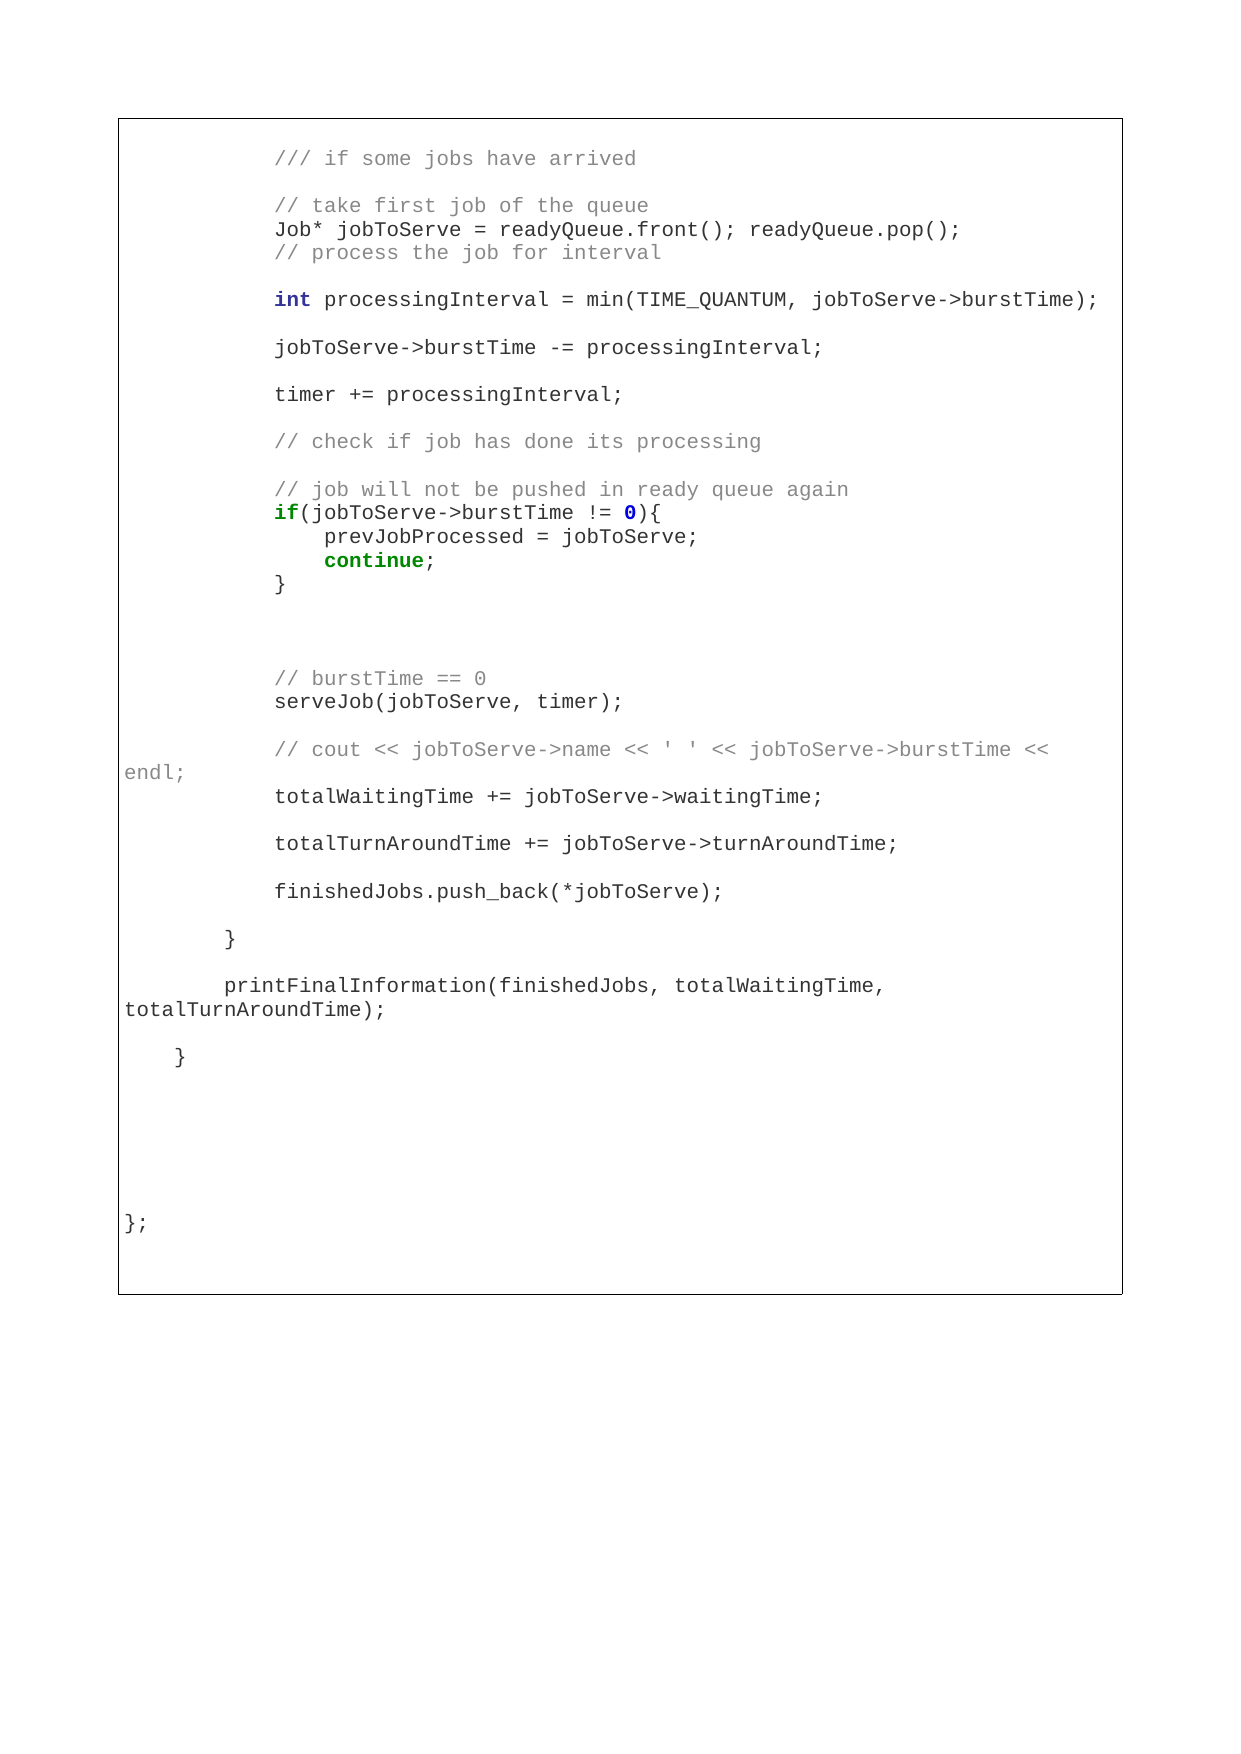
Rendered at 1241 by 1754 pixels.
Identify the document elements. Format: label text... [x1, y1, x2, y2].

table_header /// if some jobs have arrived // take first job of the queue Job* jobToServe = readyQueue.front(); readyQueue.pop(); // process the job for interval int processingInterval = min(TIME_QUANTUM, jobToServe->burstTime); jobToServe->burstTime -= processingInterval; timer += processingInterval; // check if job has done its processing // job will not be pushed in ready queue again if(jobToServe->burstTime != 0){ prevJobProcessed = jobToServe; continue; } // burstTime == 0 serveJob(jobToServe, timer); // cout << jobToServe->name << ' ' << jobToServe->burstTime << endl; totalWaitingTime += jobToServe->waitingTime; totalTurnAroundTime += jobToServe->turnAroundTime; finishedJobs.push_back(*jobToServe); } printFinalInformation(finishedJobs, totalWaitingTime, totalTurnAroundTime); } }; [119, 119, 1122, 1294]
